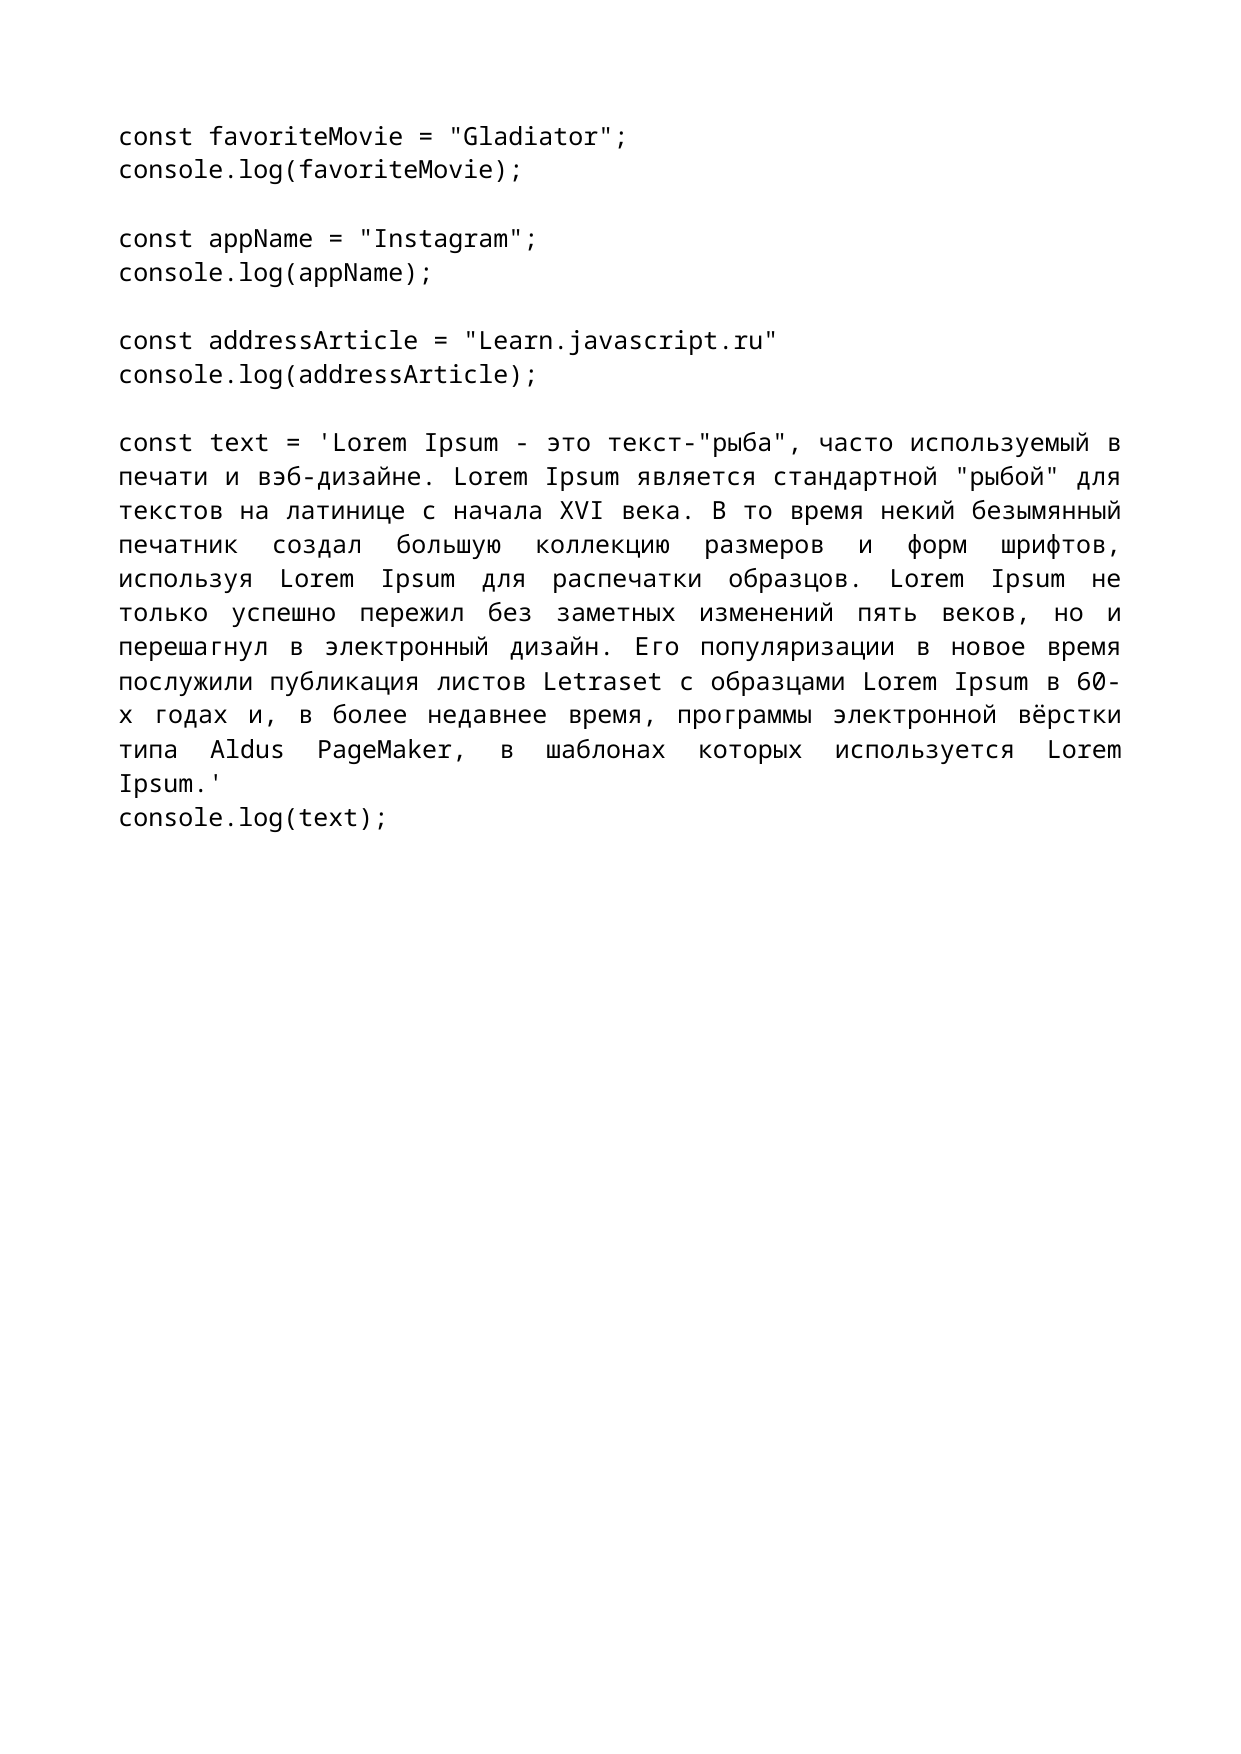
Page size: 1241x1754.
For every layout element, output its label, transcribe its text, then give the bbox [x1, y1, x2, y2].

text const appName = "Instagram"; [118, 220, 1122, 254]
text console.log(appName); [118, 254, 1122, 288]
text const favoriteMovie = "Gladiator"; [118, 118, 1122, 152]
text console.log(text); [118, 799, 1122, 833]
text console.log(addressArticle); [118, 357, 1122, 391]
text const addressArticle = "Learn.javascript.ru" [118, 322, 1122, 357]
text const text = 'Lorem Ipsum - это текст-"рыба", часто используемый в печати и вэб-дизайне. Lorem Ipsum является стандартной "рыбой" для текстов на латинице с начала XVI века. В то время некий безымянный печатник создал большую коллекцию размеров и форм шрифтов, используя Lorem Ipsum для распечатки образцов. Lorem Ipsum не только успешно пережил без заметных изменений пять веков, но и перешагнул в электронный дизайн. Его популяризации в новое время послужили публикация листов Letraset с образцами Lorem Ipsum в 60-х годах и, в более недавнее время, программы электронной вёрстки типа Aldus PageMaker, в шаблонах которых используется Lorem Ipsum.' [118, 425, 1122, 799]
text console.log(favoriteMovie); [118, 152, 1122, 186]
